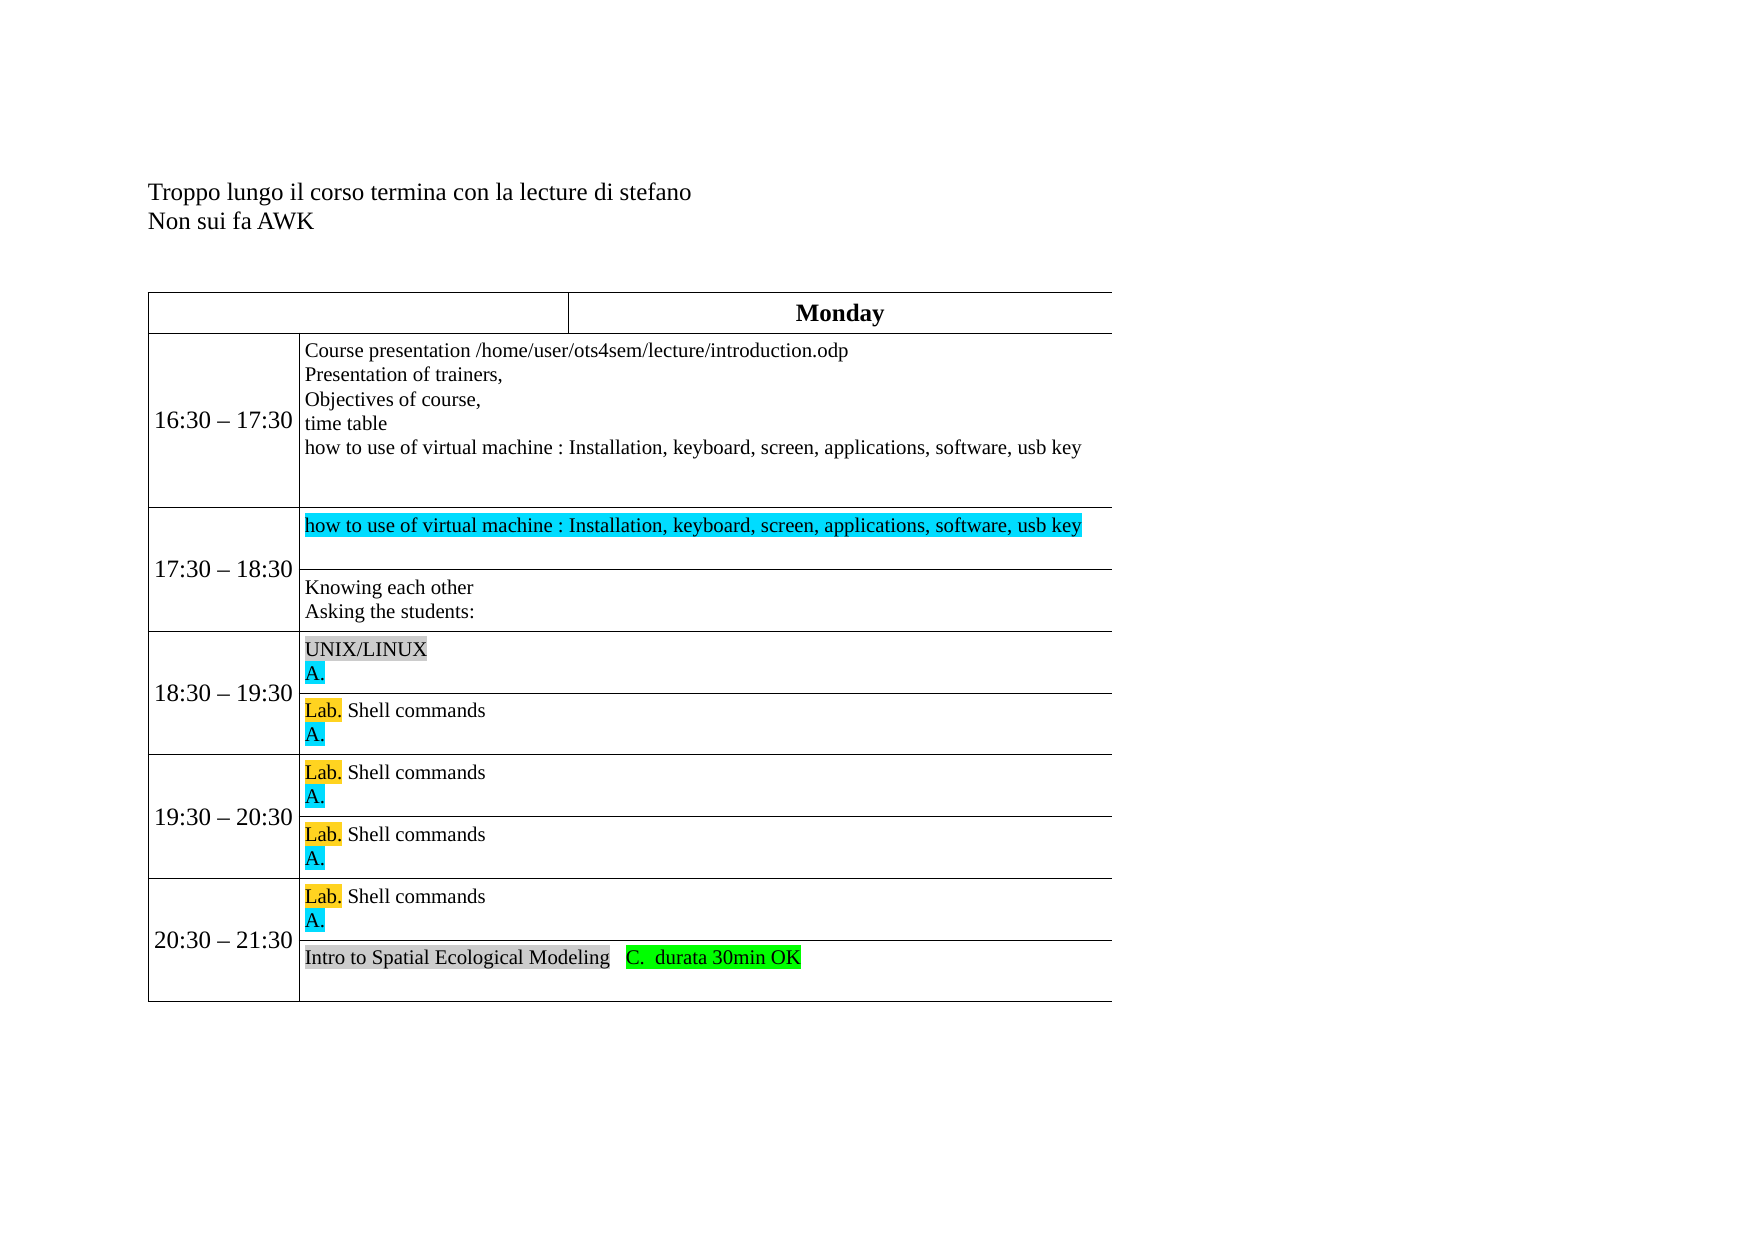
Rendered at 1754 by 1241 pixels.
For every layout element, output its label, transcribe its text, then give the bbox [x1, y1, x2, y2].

table_header Lab. Shell commands A. [300, 755, 1112, 816]
table_cell 17:30 – 18:30 [149, 508, 299, 631]
table_cell 18:30 – 19:30 [149, 632, 299, 754]
table_header Monday [569, 293, 1112, 332]
table_header Lab. Shell commands A. [300, 879, 1112, 939]
table_cell Lab. Shell commands A. [300, 694, 1112, 754]
table_header UNIX/LINUX A. [300, 632, 1112, 692]
table_cell Knowing each other Asking the students: Name, background of university study, Field and topic of University dissertation. Expectation from this course Any future programs on using open sources tools. NB Create a slides of the questions and leave it on whikle asking [300, 570, 1112, 631]
table_cell 16:30 – 17:30 [149, 334, 299, 507]
table_cell Course presentation /home/user/ots4sem/lecture/introduction.odp Presentation of trainers, Objectives of course, time table how to use of virtual machine : Installation, keyboard, screen, applications, software, usb key [300, 334, 1112, 507]
text Troppo lungo il corso termina con la lecture di stefano [148, 177, 1606, 206]
table_cell Intro to Spatial Ecological Modeling C. durata 30min OK [300, 941, 1112, 1001]
text Non sui fa AWK [148, 206, 1606, 235]
table_cell Lab. Shell commands A. [300, 817, 1112, 878]
table_header [149, 293, 568, 332]
table_cell 20:30 – 21:30 [149, 879, 299, 1001]
table_header how to use of virtual machine : Installation, keyboard, screen, applications, software, usb key [300, 508, 1112, 569]
table_cell 19:30 – 20:30 [149, 755, 299, 878]
